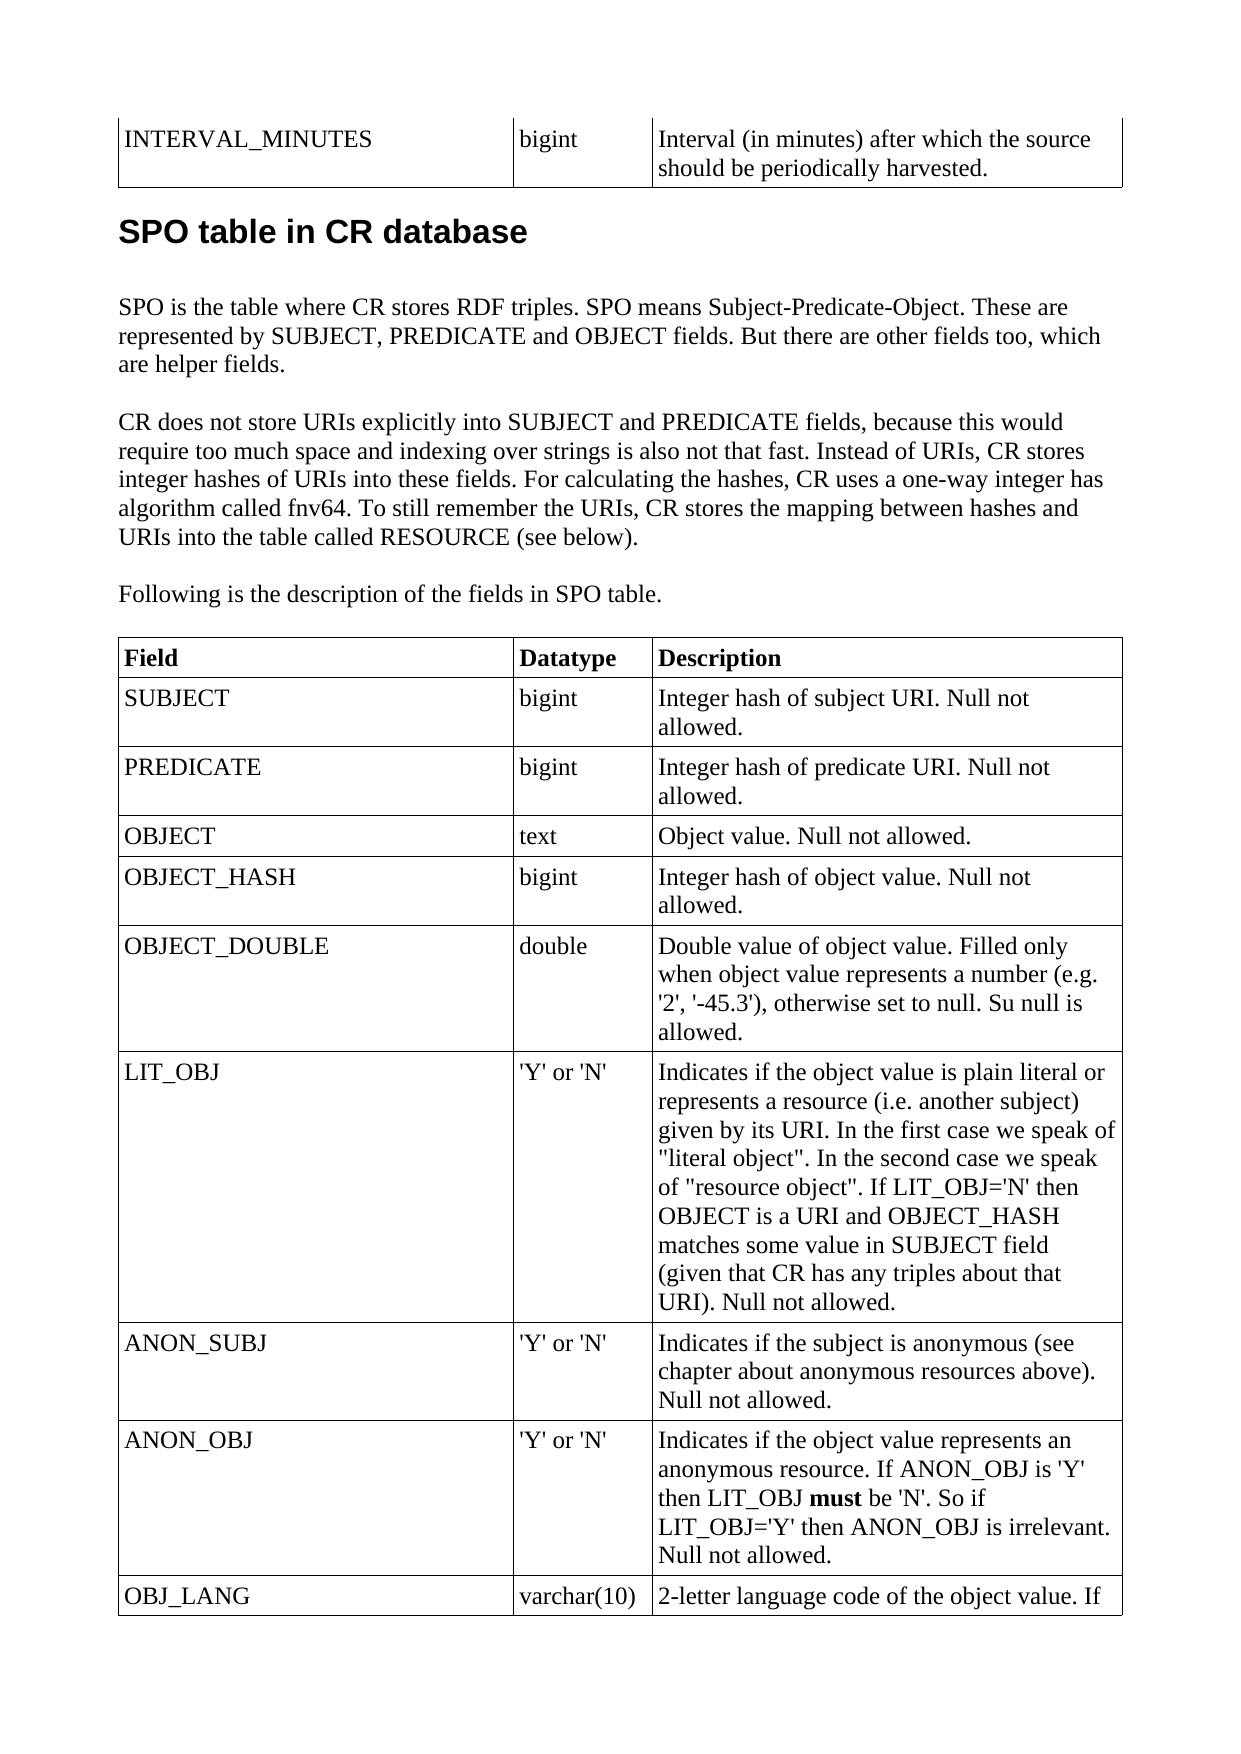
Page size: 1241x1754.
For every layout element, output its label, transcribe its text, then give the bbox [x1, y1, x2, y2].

subtitle SPO table in CR database [118, 212, 1122, 251]
table_cell ANON_SUBJ [119, 1323, 513, 1420]
table_cell bigint [514, 118, 652, 187]
text CR does not store URIs explicitly into SUBJECT and PREDICATE fields, because this would require too much space and indexing over strings is also not that fast. Instead of URIs, CR stores integer hashes of URIs into these fields. For calculating the hashes, CR uses a one-way integer has algorithm called fnv64. To still remember the URIs, CR stores the mapping between hashes and URIs into the table called RESOURCE (see below). [118, 407, 1122, 551]
table_cell bigint [514, 678, 652, 746]
table_cell Integer hash of subject URI. Null not allowed. [653, 678, 1122, 746]
table_cell Indicates if the subject is anonymous (see chapter about anonymous resources above). Null not allowed. [653, 1323, 1122, 1420]
table_cell double [514, 926, 652, 1051]
table_cell 'Y' or 'N' [514, 1323, 652, 1420]
table_cell INTERVAL_MINUTES [119, 118, 513, 187]
table_cell Indicates if the object value is plain literal or represents a resource (i.e. another subject) given by its URI. In the first case we speak of "literal object". In the second case we speak of "resource object". If LIT_OBJ='N' then OBJECT is a URI and OBJECT_HASH matches some value in SUBJECT field (given that CR has any triples about that URI). Null not allowed. [653, 1052, 1122, 1322]
table_cell 'Y' or 'N' [514, 1052, 652, 1322]
table_cell OBJECT [119, 816, 513, 856]
table_cell SUBJECT [119, 678, 513, 746]
table_header Datatype [514, 638, 652, 677]
table_cell varchar(10) [514, 1576, 652, 1615]
table_cell text [514, 816, 652, 856]
table_cell Interval (in minutes) after which the source should be periodically harvested. [653, 118, 1122, 187]
table_cell Integer hash of predicate URI. Null not allowed. [653, 747, 1122, 815]
table_cell bigint [514, 747, 652, 815]
table_cell Indicates if the object value represents an anonymous resource. If ANON_OBJ is 'Y' then LIT_OBJ must be 'N'. So if LIT_OBJ='Y' then ANON_OBJ is irrelevant. Null not allowed. [653, 1421, 1122, 1575]
table_cell LIT_OBJ [119, 1052, 513, 1322]
table_cell OBJ_LANG [119, 1576, 513, 1615]
text SPO is the table where CR stores RDF triples. SPO means Subject-Predicate-Object. These are represented by SUBJECT, PREDICATE and OBJECT fields. But there are other fields too, which are helper fields. [118, 292, 1122, 378]
table_cell Object value. Null not allowed. [653, 816, 1122, 856]
table_cell PREDICATE [119, 747, 513, 815]
table_header Description [653, 638, 1122, 677]
text Following is the description of the fields in SPO table. [118, 579, 1122, 608]
table_cell bigint [514, 857, 652, 925]
table_cell 2-letter language code of the object value. If [653, 1576, 1122, 1615]
table_header Field [119, 638, 513, 677]
table_cell Integer hash of object value. Null not allowed. [653, 857, 1122, 925]
table_cell OBJECT_DOUBLE [119, 926, 513, 1051]
table_cell ANON_OBJ [119, 1421, 513, 1575]
table_cell Double value of object value. Filled only when object value represents a number (e.g. '2', '-45.3'), otherwise set to null. Su null is allowed. [653, 926, 1122, 1051]
table_cell OBJECT_HASH [119, 857, 513, 925]
table_cell 'Y' or 'N' [514, 1421, 652, 1575]
